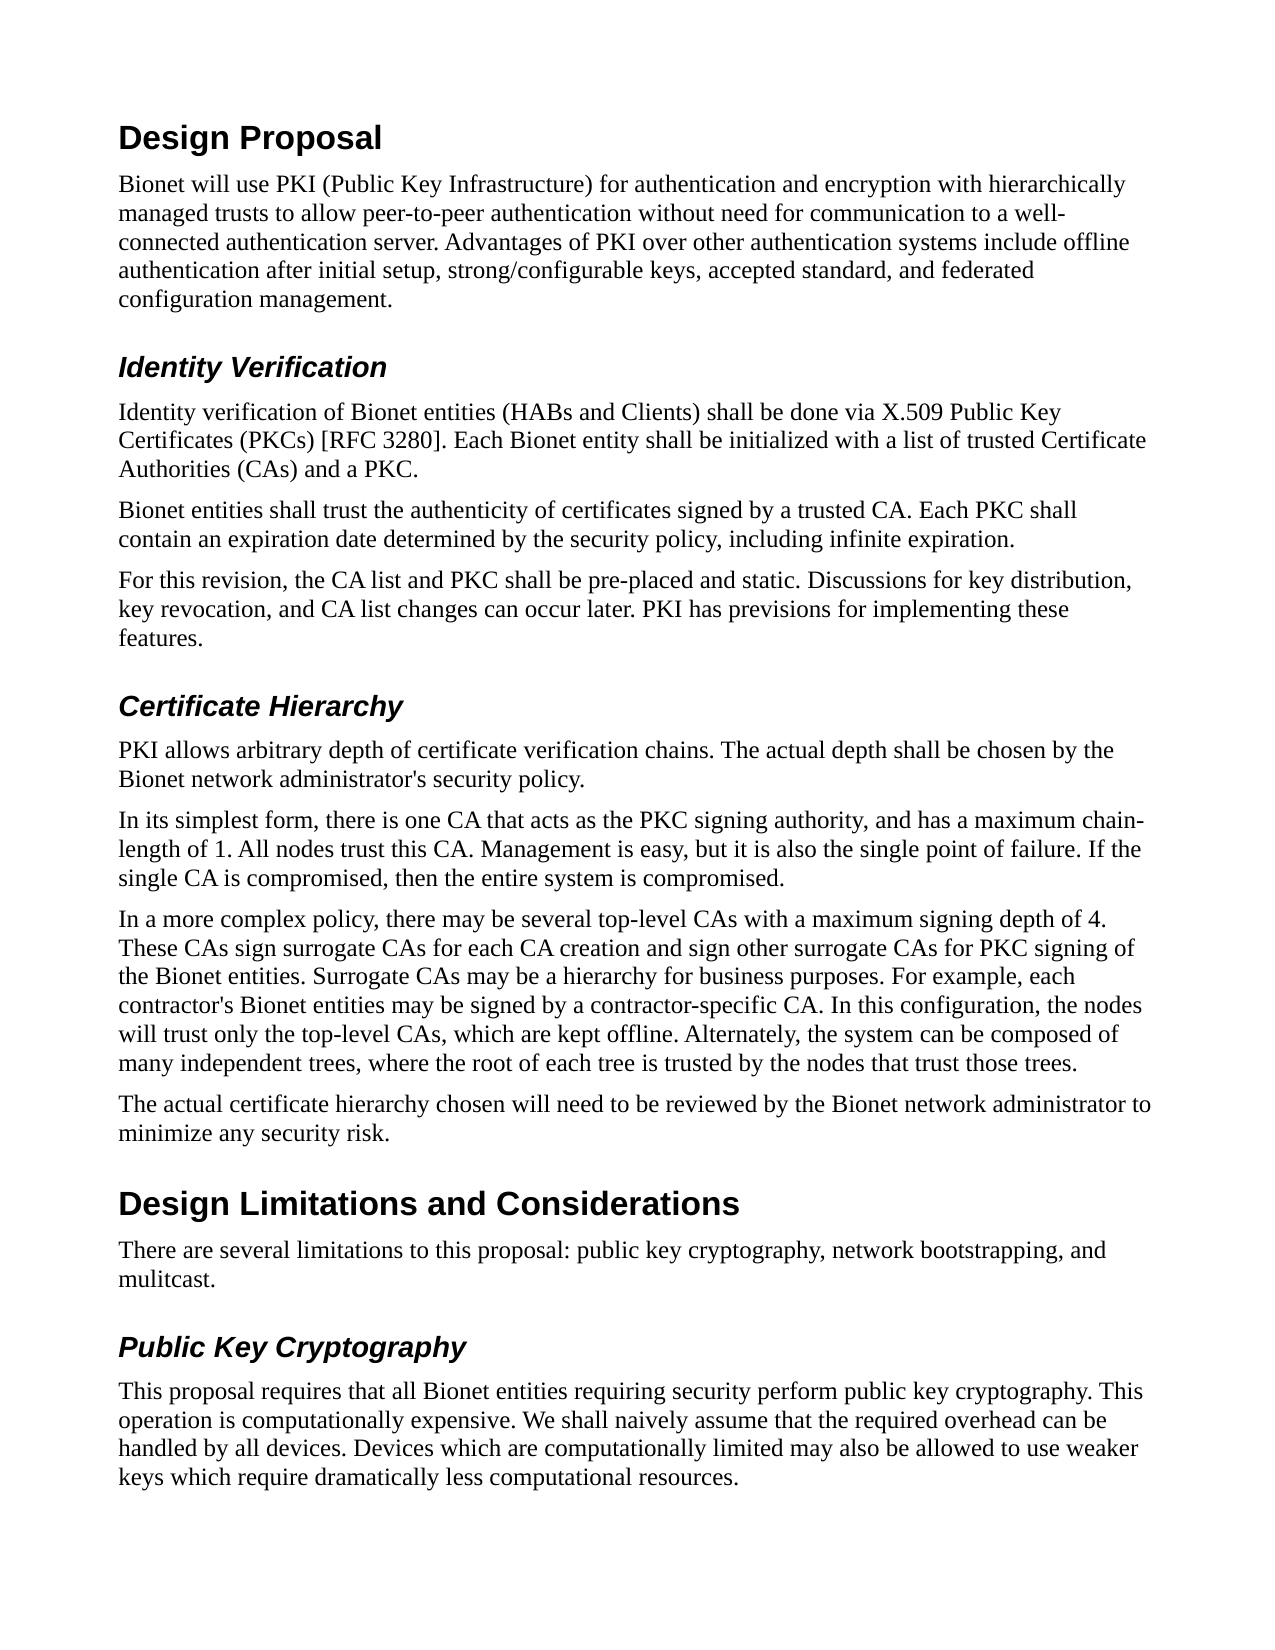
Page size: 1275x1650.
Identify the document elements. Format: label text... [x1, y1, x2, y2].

subtitle Design Limitations and Considerations [118, 1184, 1157, 1222]
text This proposal requires that all Bionet entities requiring security perform public key cryptography. This operation is computationally expensive. We shall naively assume that the required overhead can be handled by all devices. Devices which are computationally limited may also be allowed to use weaker keys which require dramatically less computational resources. [118, 1376, 1157, 1491]
subtitle Identity Verification [118, 351, 1157, 384]
text PKI allows arbitrary depth of certificate verification chains. The actual depth shall be chosen by the Bionet network administrator's security policy. [118, 735, 1157, 793]
text Bionet will use PKI (Public Key Infrastructure) for authentication and encryption with hierarchically managed trusts to allow peer-to-peer authentication without need for communication to a well-connected authentication server. Advantages of PKI over other authentication systems include offline authentication after initial setup, strong/configurable keys, accepted standard, and federated configuration management. [118, 169, 1157, 313]
text Identity verification of Bionet entities (HABs and Clients) shall be done via X.509 Public Key Certificates (PKCs) [RFC 3280]. Each Bionet entity shall be initialized with a list of trusted Certificate Authorities (CAs) and a PKC. [118, 397, 1157, 483]
text For this revision, the CA list and PKC shall be pre-placed and static. Discussions for key distribution, key revocation, and CA list changes can occur later. PKI has previsions for implementing these features. [118, 565, 1157, 652]
text There are several limitations to this proposal: public key cryptography, network bootstrapping, and mulitcast. [118, 1235, 1157, 1292]
subtitle Certificate Hierarchy [118, 689, 1157, 723]
text In its simplest form, there is one CA that acts as the PKC signing authority, and has a maximum chain-length of 1. All nodes trust this CA. Management is easy, but it is also the single point of failure. If the single CA is compromised, then the entire system is compromised. [118, 805, 1157, 891]
text In a more complex policy, there may be several top-level CAs with a maximum signing depth of 4. These CAs sign surrogate CAs for each CA creation and sign other surrogate CAs for PKC signing of the Bionet entities. Surrogate CAs may be a hierarchy for business purposes. For example, each contractor's Bionet entities may be signed by a contractor-specific CA. In this configuration, the nodes will trust only the top-level CAs, which are kept offline. Alternately, the system can be composed of many independent trees, where the root of each tree is trusted by the nodes that trust those trees. [118, 904, 1157, 1076]
text Bionet entities shall trust the authenticity of certificates signed by a trusted CA. Each PKC shall contain an expiration date determined by the security policy, including infinite expiration. [118, 495, 1157, 553]
text The actual certificate hierarchy chosen will need to be reviewed by the Bionet network administrator to minimize any security risk. [118, 1089, 1157, 1146]
subtitle Design Proposal [118, 118, 1157, 157]
subtitle Public Key Cryptography [118, 1330, 1157, 1363]
